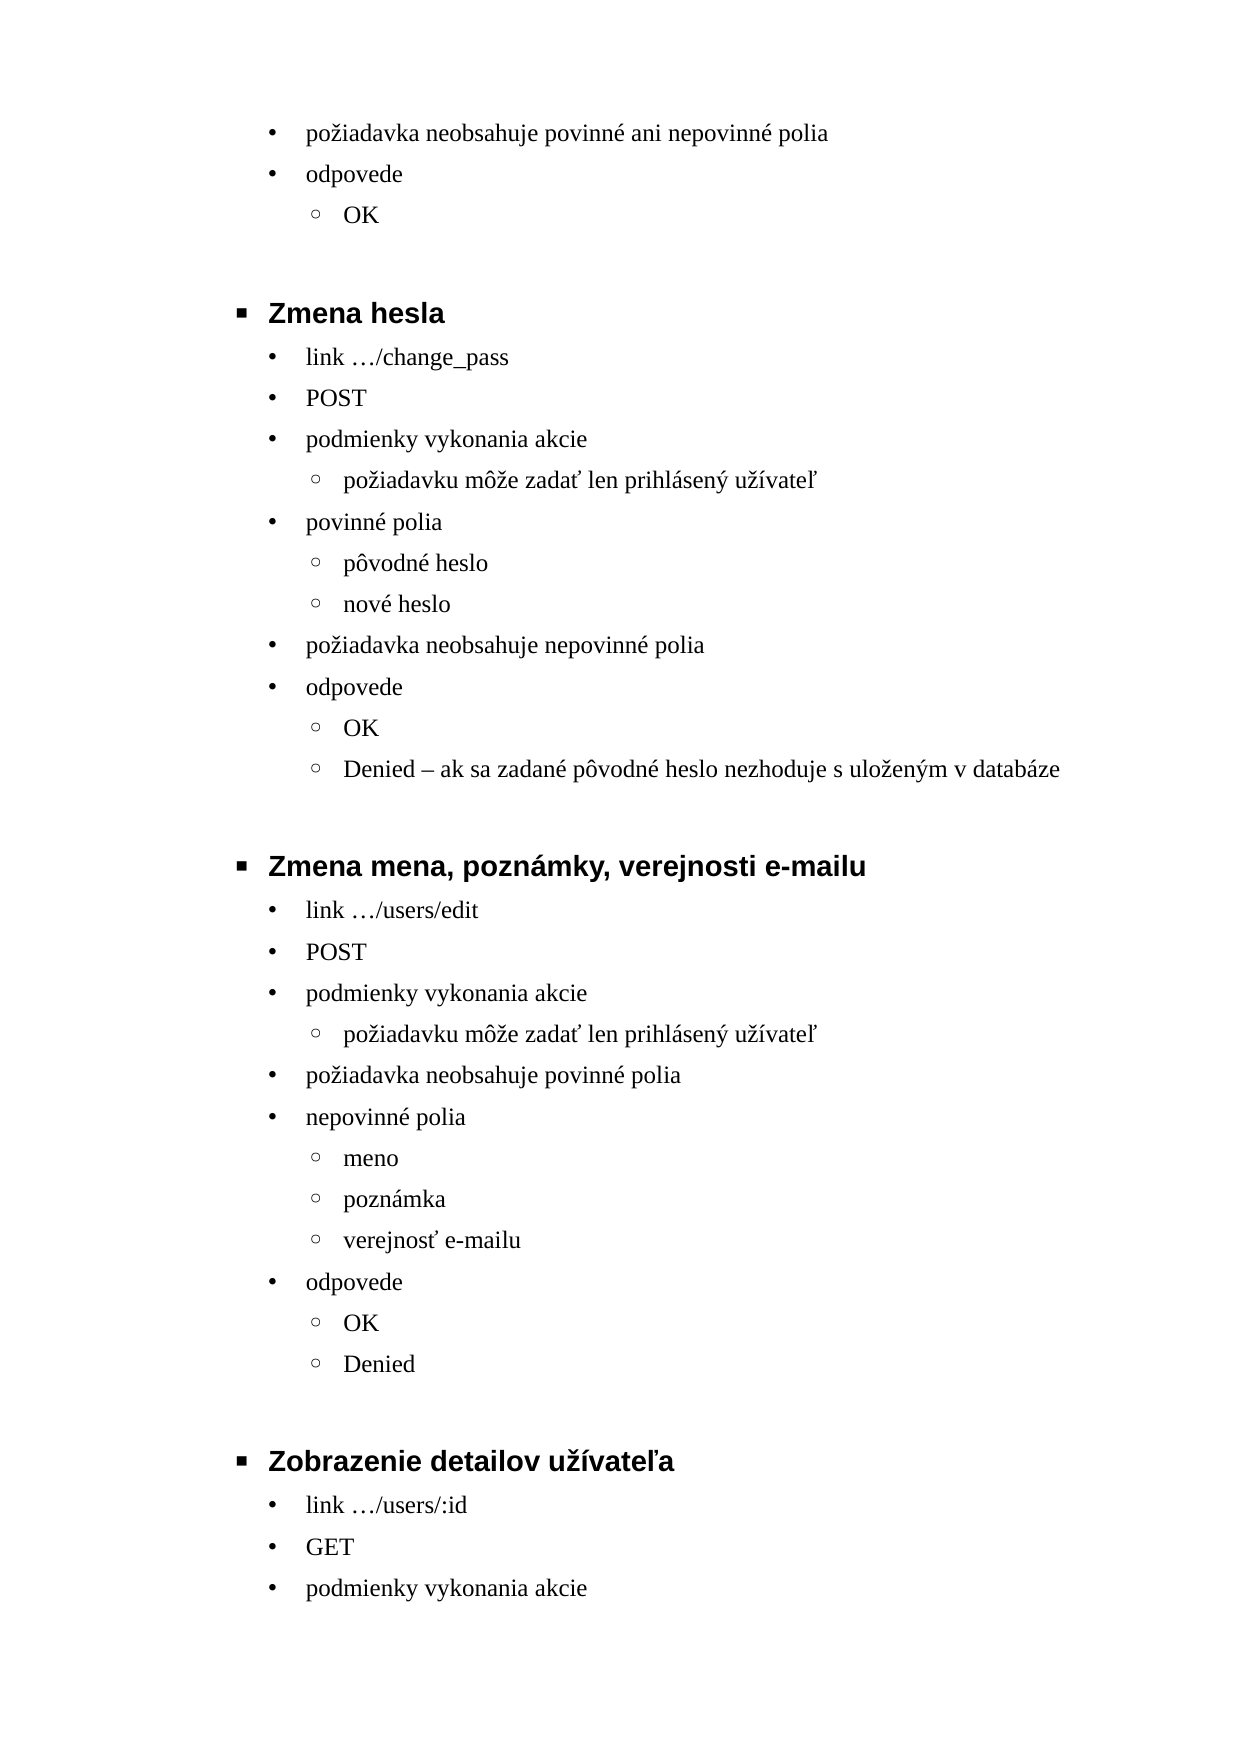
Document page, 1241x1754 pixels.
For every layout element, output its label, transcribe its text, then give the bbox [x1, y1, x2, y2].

list povinné polia [268, 507, 1122, 536]
list poznámka [306, 1184, 1122, 1213]
subtitle Zmena hesla [231, 296, 1122, 329]
list požiadavka neobsahuje nepovinné polia [268, 631, 1122, 659]
list POST [268, 937, 1122, 966]
list podmienky vykonania akcie [268, 424, 1122, 453]
list nové heslo [306, 589, 1122, 618]
list požiadavku môže zadať len prihlásený užívateľ [306, 1019, 1122, 1048]
list požiadavku môže zadať len prihlásený užívateľ [306, 466, 1122, 494]
list OK [306, 201, 1122, 258]
list OK [306, 1308, 1122, 1337]
list POST [268, 383, 1122, 412]
list odpovede [268, 1267, 1122, 1296]
list OK [306, 713, 1122, 742]
list odpovede [268, 159, 1122, 188]
list Denied [306, 1349, 1122, 1407]
list Denied – ak sa zadané pôvodné heslo nezhoduje s uloženým v databáze [306, 754, 1122, 812]
list požiadavka neobsahuje povinné polia [268, 1061, 1122, 1089]
list verejnosť e-mailu [306, 1226, 1122, 1254]
list link …/users/:id [268, 1491, 1122, 1519]
list nepovinné polia [268, 1102, 1122, 1131]
list meno [306, 1143, 1122, 1172]
list požiadavka neobsahuje povinné ani nepovinné polia [268, 118, 1122, 147]
list link …/users/edit [268, 896, 1122, 924]
list podmienky vykonania akcie [268, 1573, 1122, 1602]
list odpovede [268, 672, 1122, 701]
subtitle Zobrazenie detailov užívateľa [231, 1444, 1122, 1478]
list podmienky vykonania akcie [268, 978, 1122, 1007]
list pôvodné heslo [306, 548, 1122, 577]
subtitle Zmena mena, poznámky, verejnosti e-mailu [231, 849, 1122, 883]
list GET [268, 1532, 1122, 1561]
list link …/change_pass [268, 342, 1122, 371]
